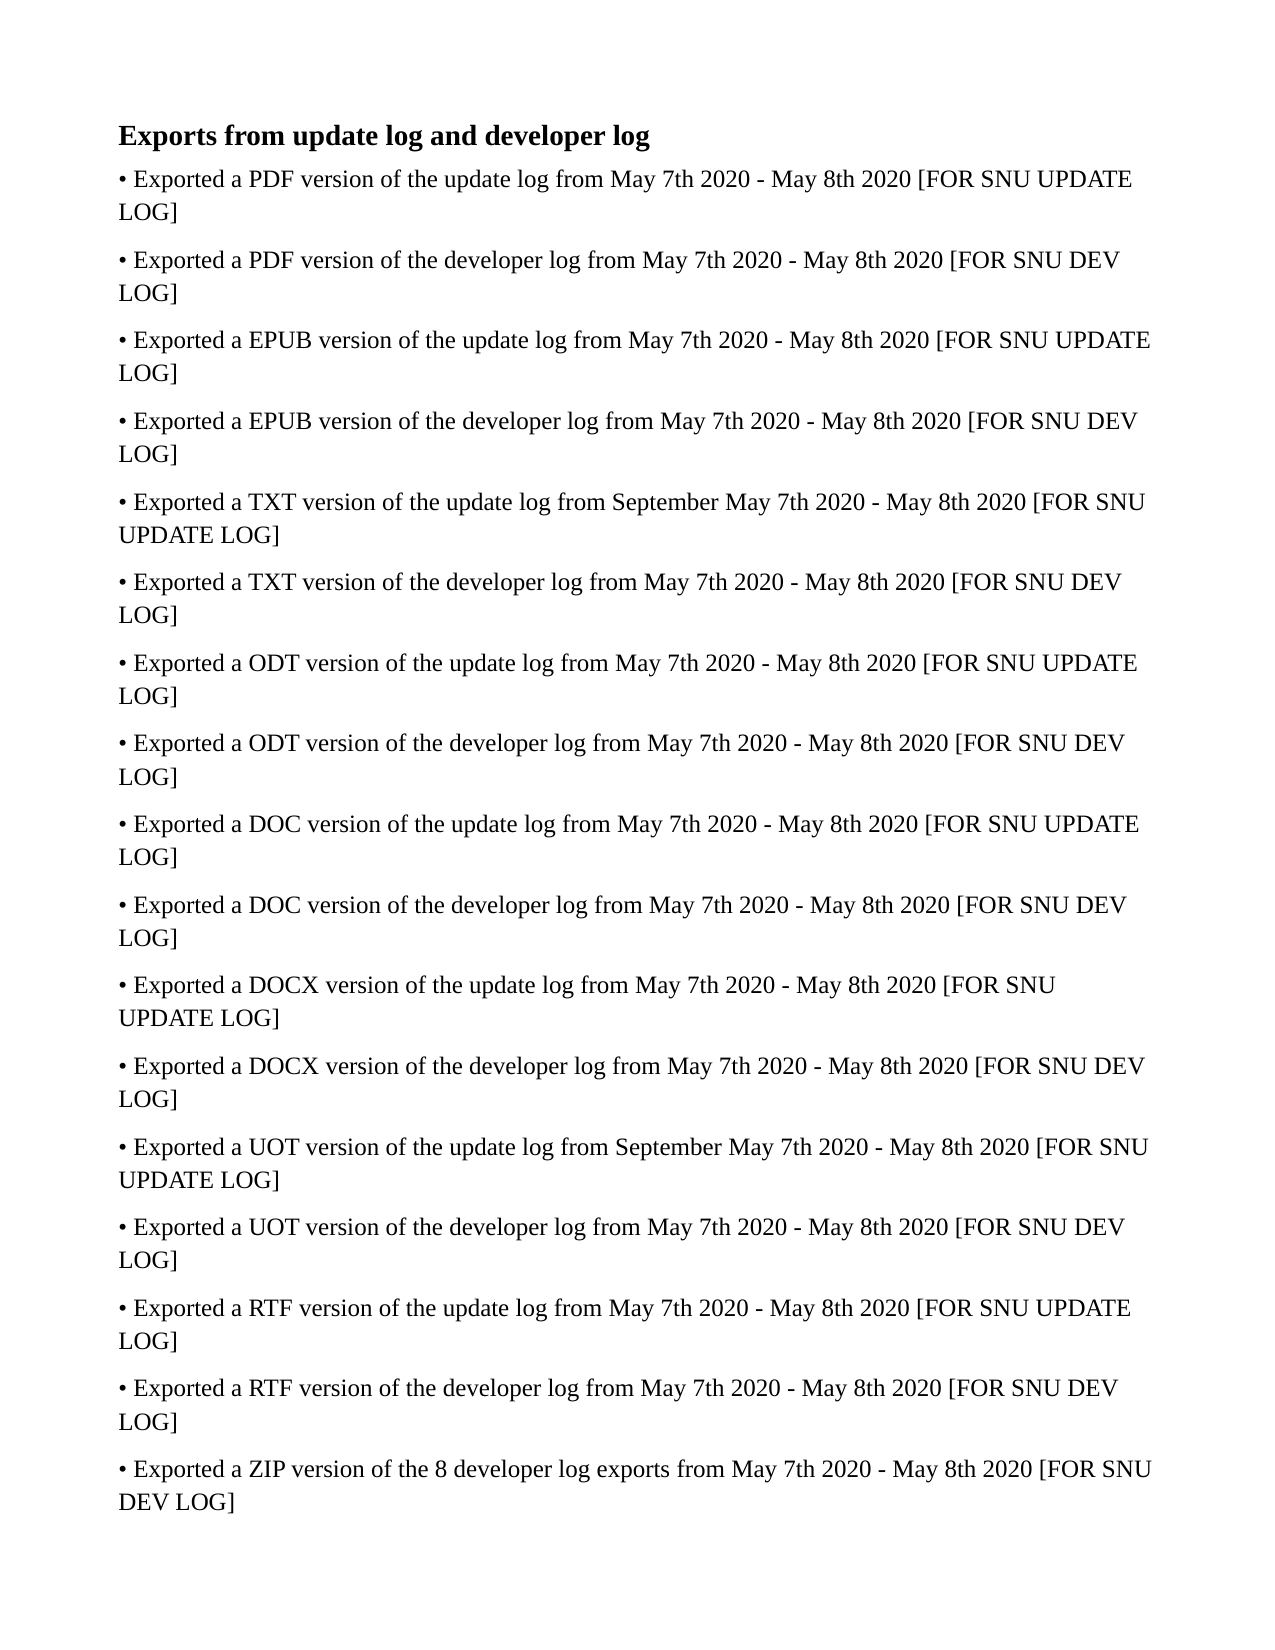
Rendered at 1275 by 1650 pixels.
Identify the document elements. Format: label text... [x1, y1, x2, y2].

text • Exported a EPUB version of the developer log from May 7th 2020 - May 8th 2020 [FOR SNU DEV LOG] [118, 406, 1157, 468]
text • Exported a ODT version of the update log from May 7th 2020 - May 8th 2020 [FOR SNU UPDATE LOG] [118, 648, 1157, 710]
subtitle Exports from update log and developer log [118, 118, 1157, 152]
text • Exported a RTF version of the update log from May 7th 2020 - May 8th 2020 [FOR SNU UPDATE LOG] [118, 1293, 1157, 1355]
text • Exported a TXT version of the update log from September May 7th 2020 - May 8th 2020 [FOR SNU UPDATE LOG] [118, 487, 1157, 548]
text • Exported a TXT version of the developer log from May 7th 2020 - May 8th 2020 [FOR SNU DEV LOG] [118, 567, 1157, 629]
text • Exported a UOT version of the developer log from May 7th 2020 - May 8th 2020 [FOR SNU DEV LOG] [118, 1212, 1157, 1274]
text • Exported a DOCX version of the update log from May 7th 2020 - May 8th 2020 [FOR SNU UPDATE LOG] [118, 970, 1157, 1032]
text • Exported a DOCX version of the developer log from May 7th 2020 - May 8th 2020 [FOR SNU DEV LOG] [118, 1051, 1157, 1113]
text • Exported a UOT version of the update log from September May 7th 2020 - May 8th 2020 [FOR SNU UPDATE LOG] [118, 1132, 1157, 1193]
text • Exported a ODT version of the developer log from May 7th 2020 - May 8th 2020 [FOR SNU DEV LOG] [118, 728, 1157, 790]
text • Exported a EPUB version of the update log from May 7th 2020 - May 8th 2020 [FOR SNU UPDATE LOG] [118, 325, 1157, 387]
text • Exported a RTF version of the developer log from May 7th 2020 - May 8th 2020 [FOR SNU DEV LOG] [118, 1373, 1157, 1435]
text • Exported a DOC version of the developer log from May 7th 2020 - May 8th 2020 [FOR SNU DEV LOG] [118, 890, 1157, 952]
text • Exported a ZIP version of the 8 developer log exports from May 7th 2020 - May 8th 2020 [FOR SNU DEV LOG] [118, 1454, 1157, 1516]
text • Exported a PDF version of the update log from May 7th 2020 - May 8th 2020 [FOR SNU UPDATE LOG] [118, 164, 1157, 226]
text • Exported a DOC version of the update log from May 7th 2020 - May 8th 2020 [FOR SNU UPDATE LOG] [118, 809, 1157, 871]
text • Exported a PDF version of the developer log from May 7th 2020 - May 8th 2020 [FOR SNU DEV LOG] [118, 245, 1157, 307]
